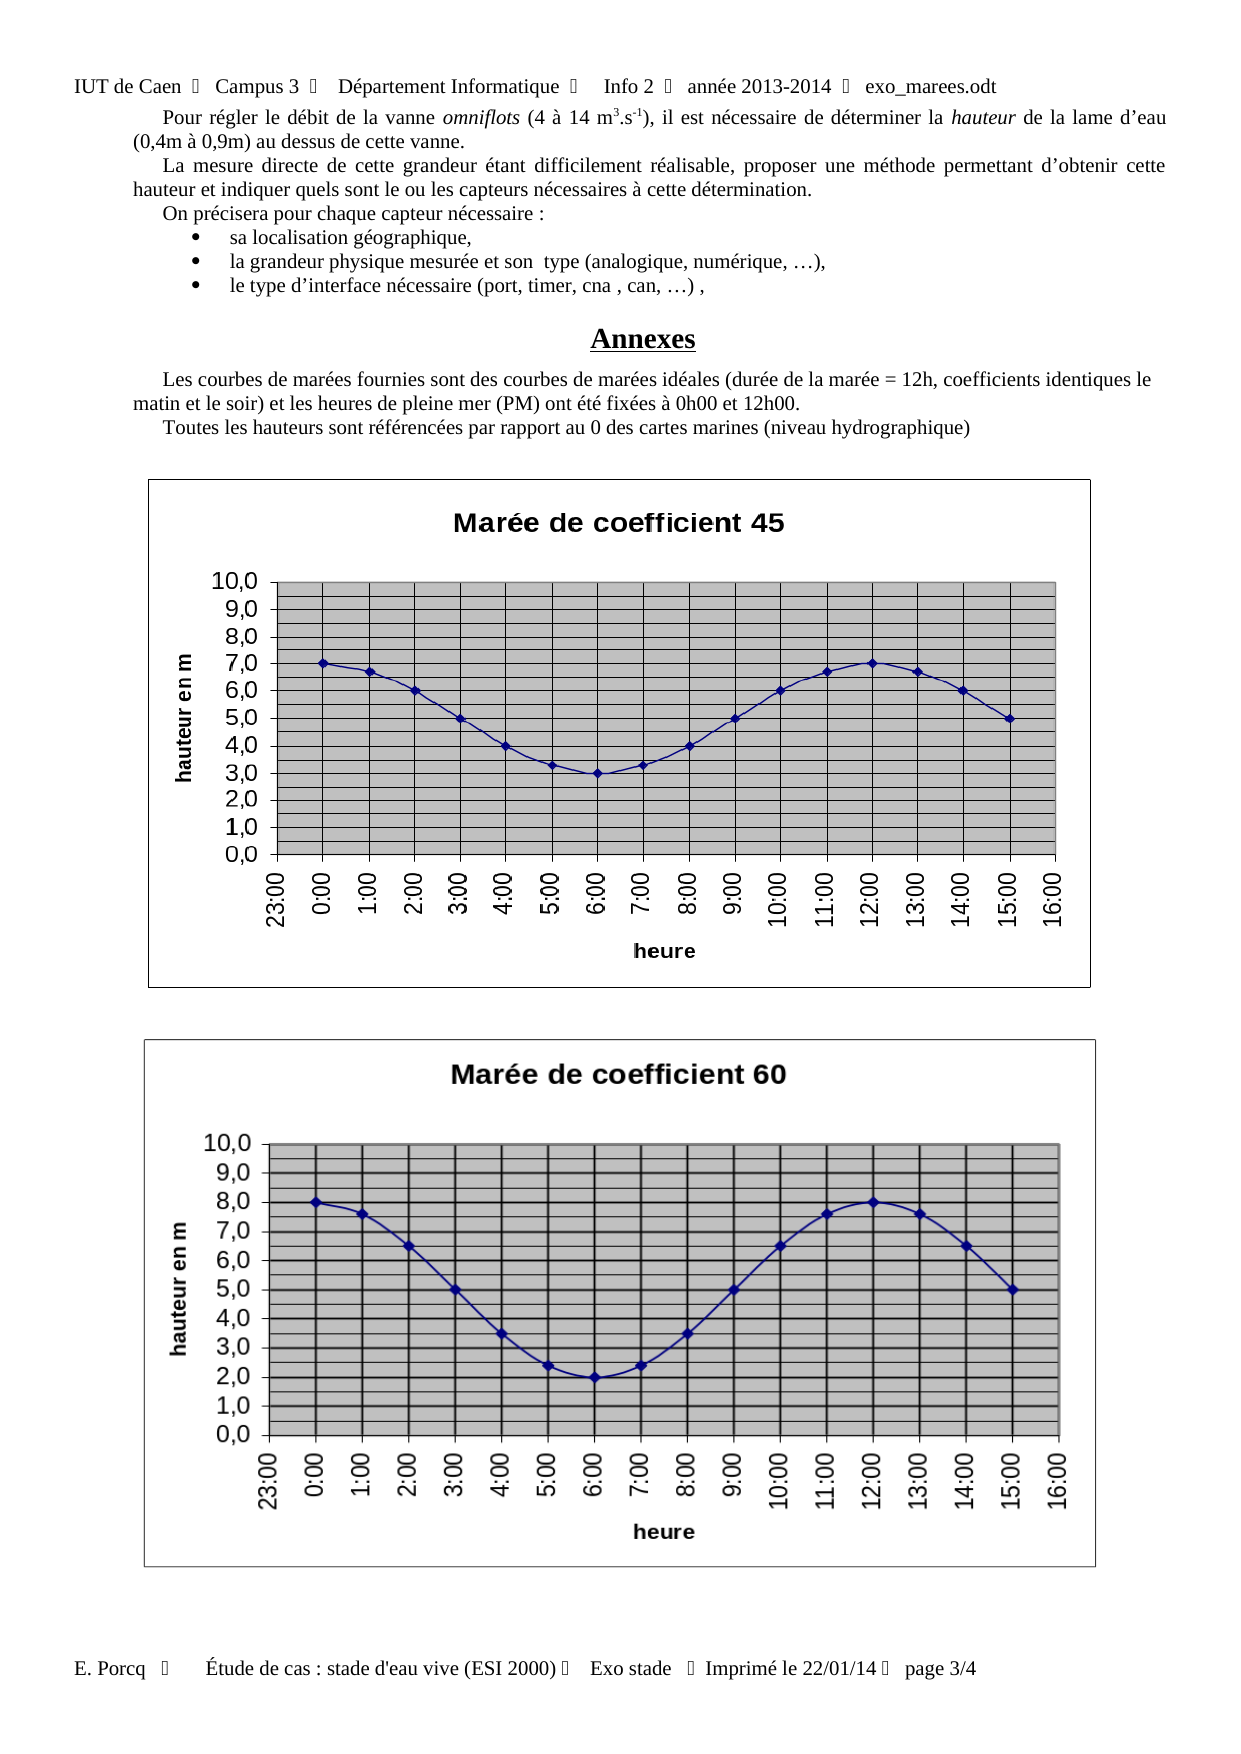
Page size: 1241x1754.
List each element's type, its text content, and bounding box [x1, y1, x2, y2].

text Toutes les hauteurs sont référencées par rapport au 0 des cartes marines (niveau hydrographique) [133, 415, 1167, 439]
text Les courbes de marées fournies sont des courbes de marées idéales (durée de la marée = 12h, coefficients identiques le matin et le soir) et les heures de pleine mer (PM) ont été fixées à 0h00 et 12h00. [133, 367, 1167, 415]
text Pour régler le débit de la vanne omniflots (4 à 14 m3.s-1), il est nécessaire de déterminer la hauteur de la lame d’eau (0,4m à 0,9m) au dessus de cette vanne. [133, 105, 1167, 153]
subtitle Annexes [74, 322, 1167, 355]
text La mesure directe de cette grandeur étant difficilement réalisable, proposer une méthode permettant d’obtenir cette hauteur et indiquer quels sont le ou les capteurs nécessaires à cette détermination. [133, 153, 1167, 201]
text On précisera pour chaque capteur nécessaire : [133, 201, 1167, 225]
list sa localisation géographique, [192, 225, 1167, 249]
list le type d’interface nécessaire (port, timer, cna , can, …) , [192, 273, 1167, 297]
list la grandeur physique mesurée et son type (analogique, numérique, …), [192, 249, 1167, 273]
